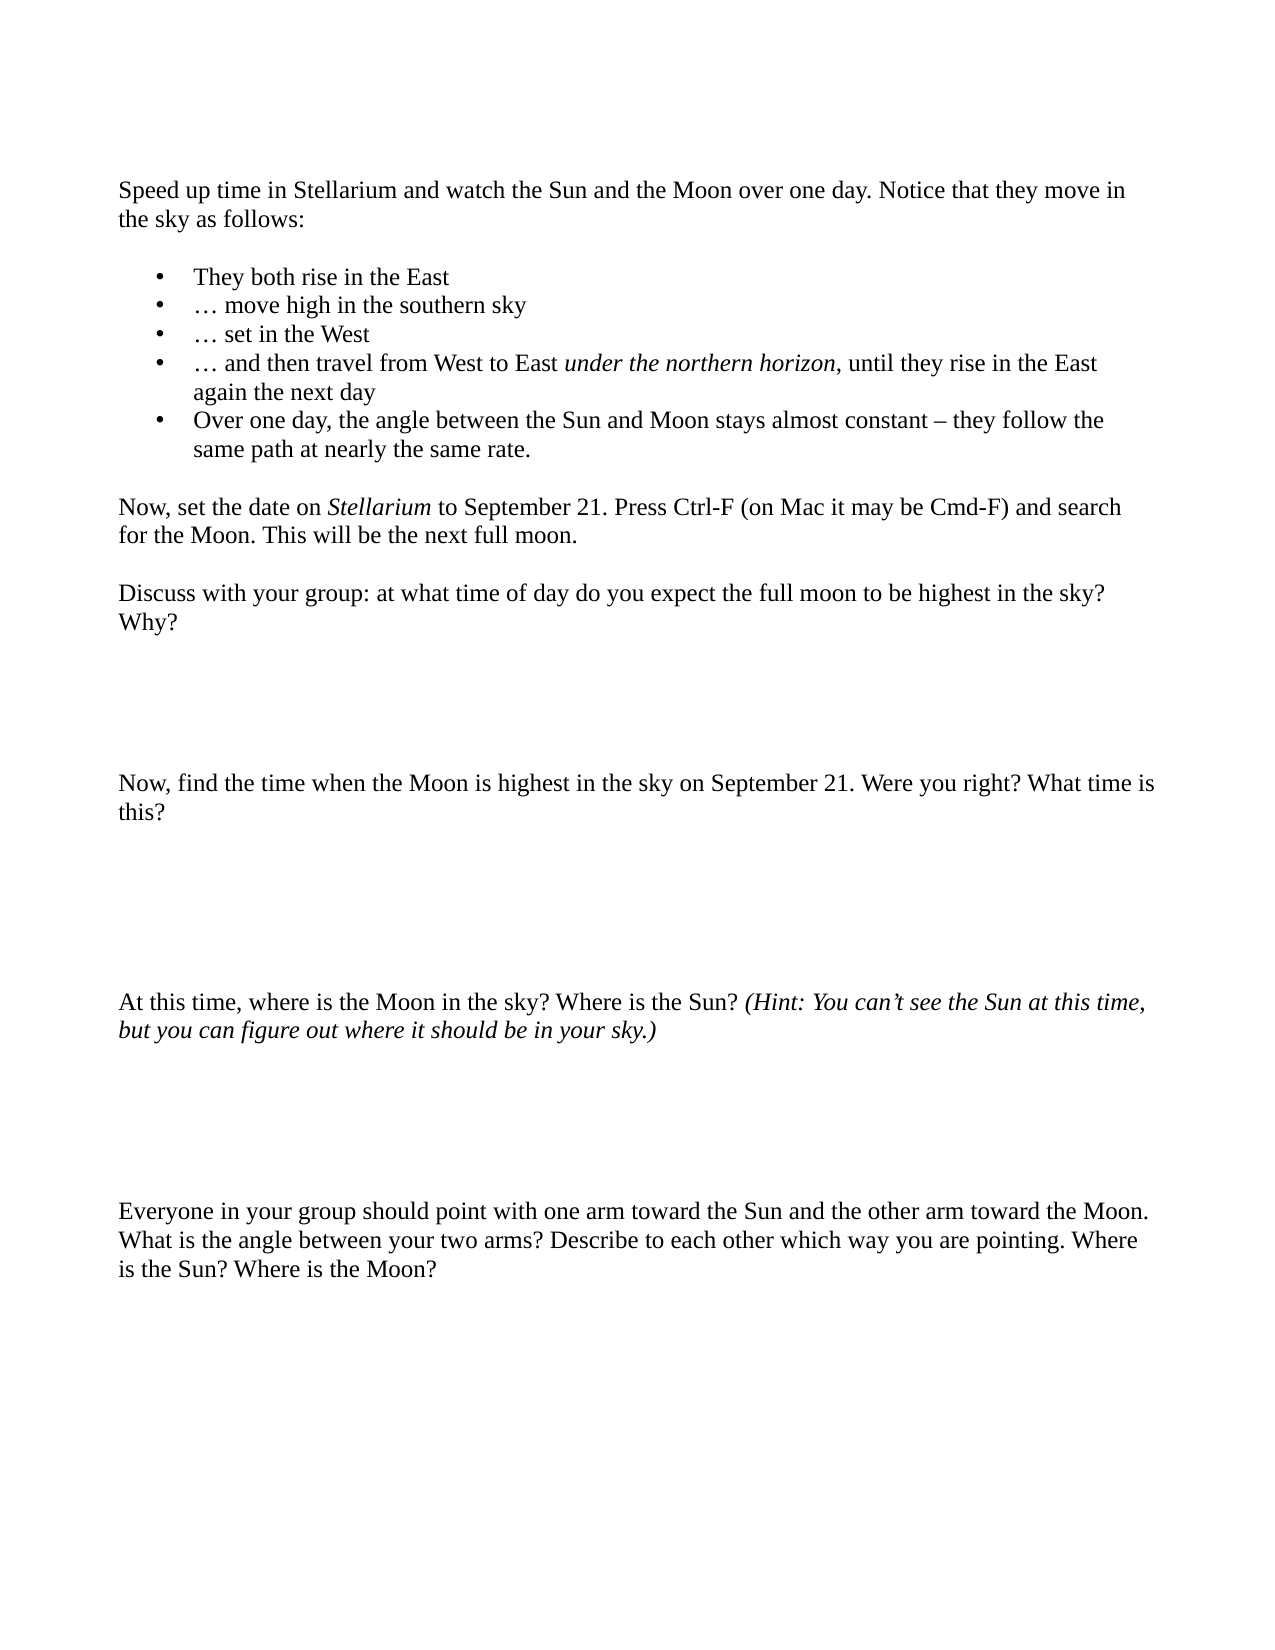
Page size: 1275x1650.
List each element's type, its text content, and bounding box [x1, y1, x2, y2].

text Everyone in your group should point with one arm toward the Sun and the other arm toward the Moon. What is the angle between your two arms? Describe to each other which way you are pointing. Where is the Sun? Where is the Moon? [118, 1196, 1157, 1282]
table_header [118, 854, 1157, 929]
list Over one day, the angle between the Sun and Moon stays almost constant – they follow the same path at nearly the same rate. [156, 406, 1157, 463]
list … and then travel from West to East under the northern horizon, until they rise in the East again the next day [156, 348, 1157, 406]
text Now, set the date on Stellarium to September 21. Press Ctrl-F (on Mac it may be Cmd-F) and search for the Moon. This will be the next full moon. [118, 492, 1157, 549]
text At this time, where is the Moon in the sky? Where is the Sun? (Hint: You can’t see the Sun at this time, but you can figure out where it should be in your sky.) [118, 987, 1157, 1044]
text Now, find the time when the Moon is highest in the sky on September 21. Were you right? What time is this? [118, 768, 1157, 826]
text Speed up time in Stellarium and watch the Sun and the Moon over one day. Notice that they move in the sky as follows: [118, 176, 1157, 233]
text Discuss with your group: at what time of day do you expect the full moon to be highest in the sky? Why? [118, 578, 1157, 636]
list … move high in the southern sky [156, 291, 1157, 319]
list They both rise in the East [156, 262, 1157, 291]
table_header [118, 1073, 1157, 1139]
list … set in the West [156, 319, 1157, 348]
table_header [118, 1340, 1157, 1406]
table_header [118, 636, 1157, 711]
